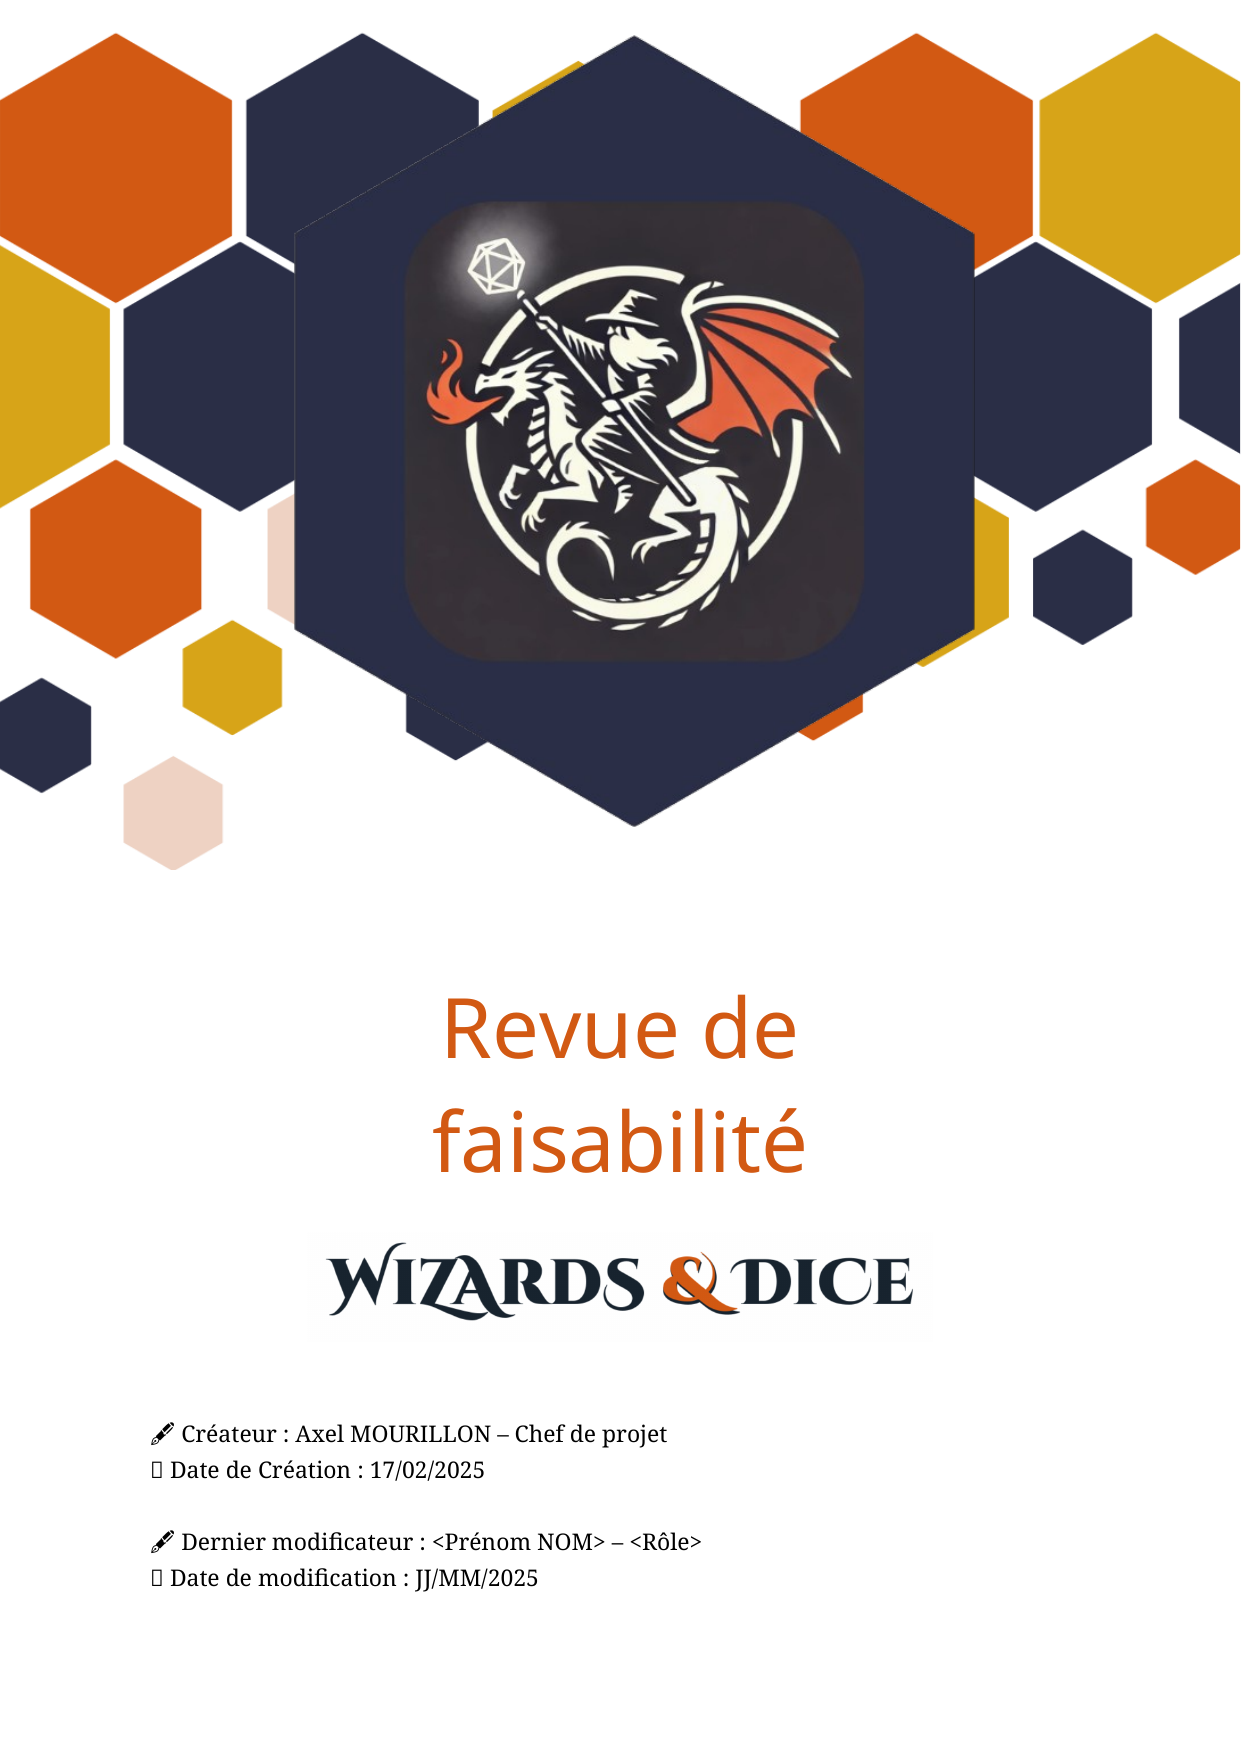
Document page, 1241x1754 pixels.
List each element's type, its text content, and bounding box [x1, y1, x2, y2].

text 🖋️ Créateur : Axel MOURILLON – Chef de projet [150, 1418, 1090, 1449]
text 📅 Date de Création : 17/02/2025 [150, 1454, 1090, 1485]
title Revue de faisabilité [150, 970, 1090, 1197]
picture [0, 18, 1241, 870]
text 🖋️ Dernier modificateur : <Prénom NOM> – <Rôle> [150, 1526, 1090, 1557]
picture [307, 1232, 934, 1342]
text 📅 Date de modification : JJ/MM/2025 [150, 1562, 1090, 1593]
